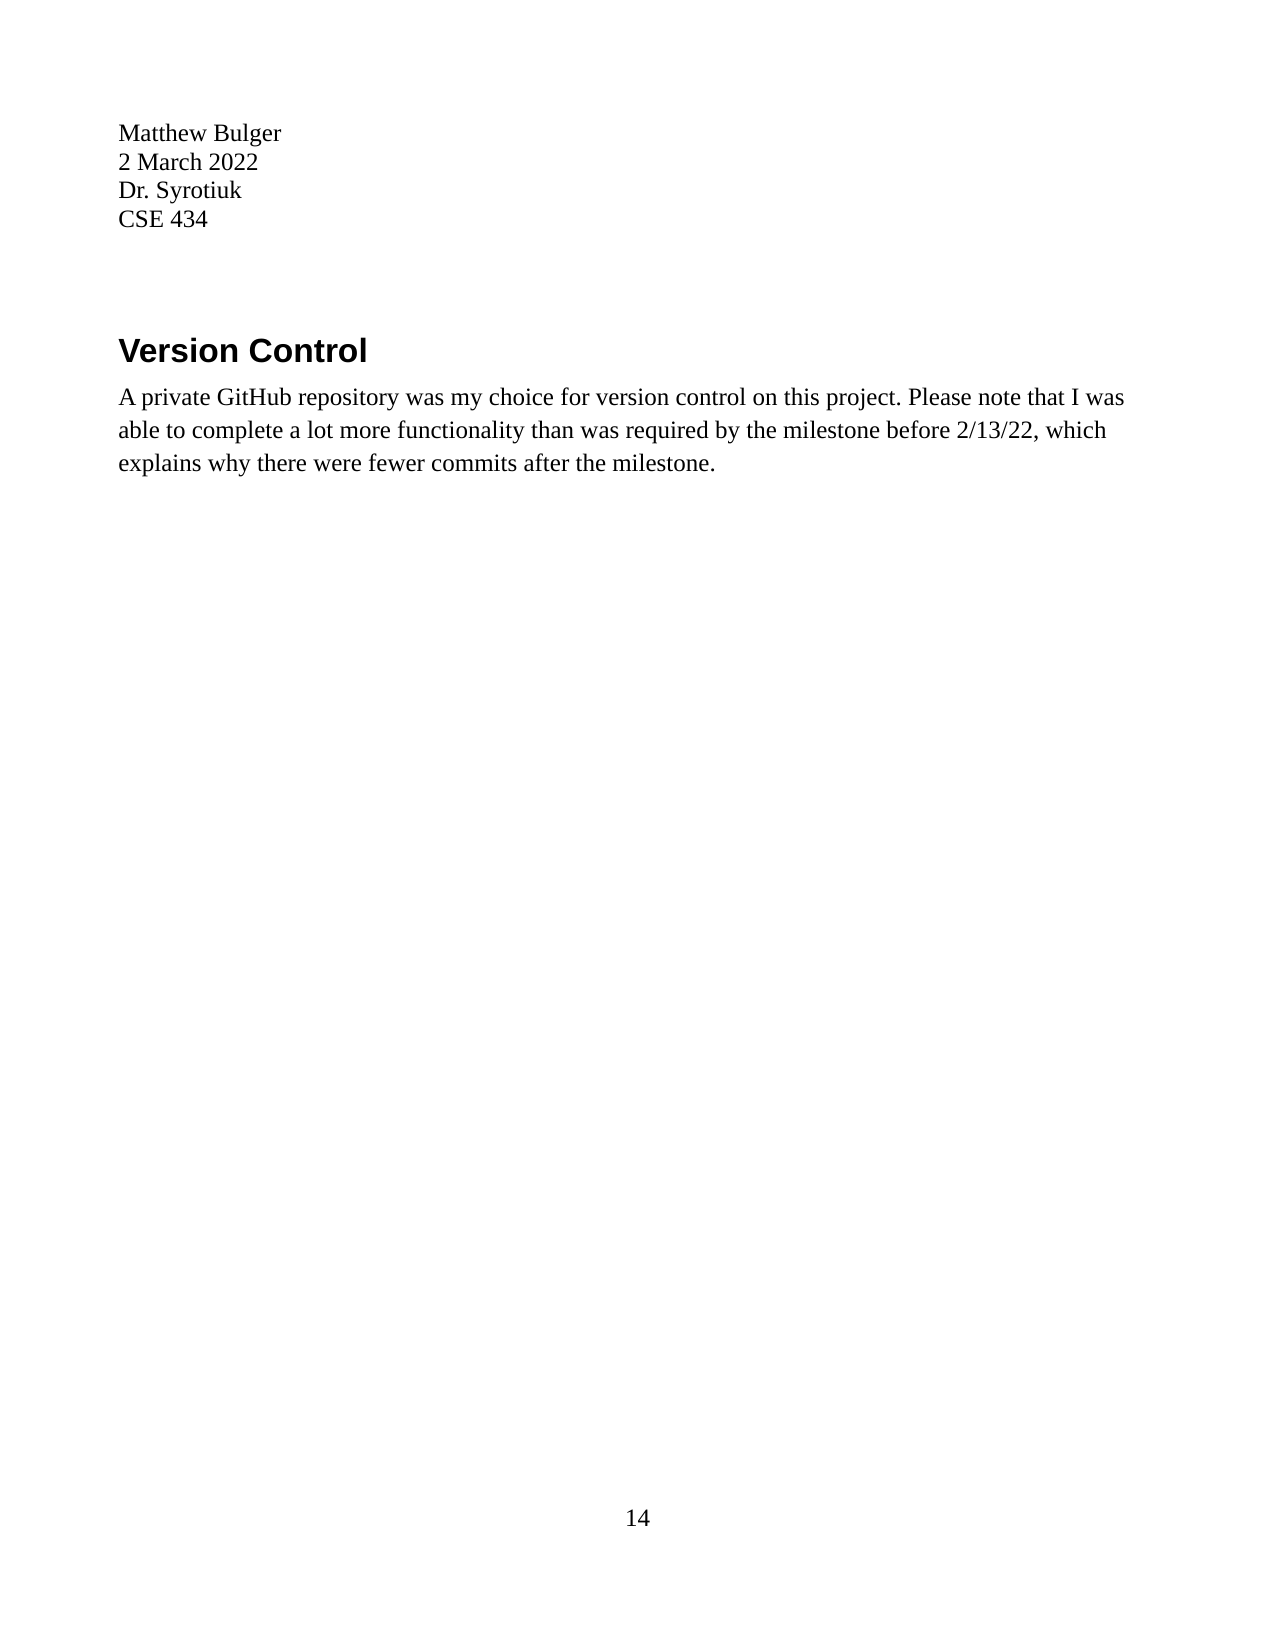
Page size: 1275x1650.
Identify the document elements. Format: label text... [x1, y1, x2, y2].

subtitle Version Control [118, 331, 1157, 370]
text A private GitHub repository was my choice for version control on this project. Please note that I was able to complete a lot more functionality than was required by the milestone before 2/13/22, which explains why there were fewer commits after the milestone. [118, 382, 1157, 477]
